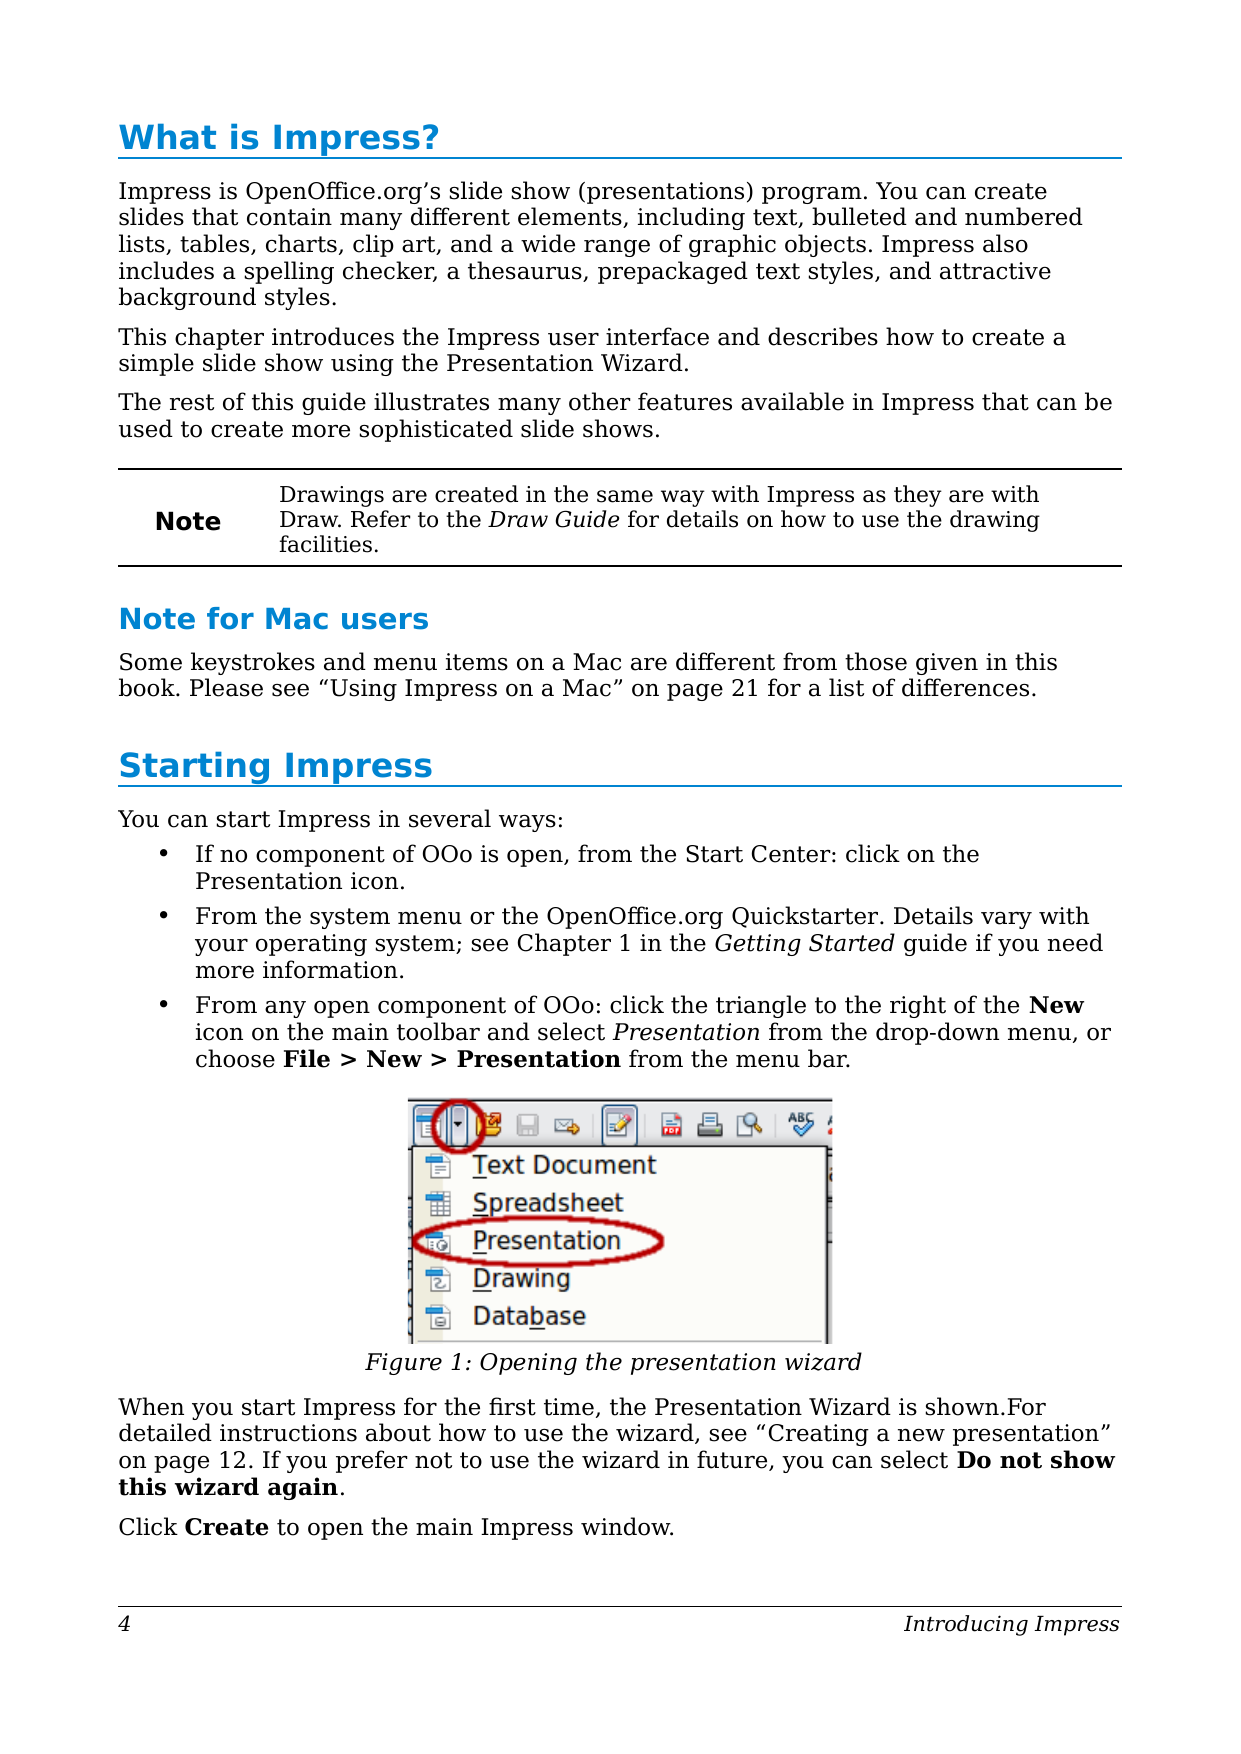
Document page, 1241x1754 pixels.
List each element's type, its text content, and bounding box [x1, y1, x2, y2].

text When you start Impress for the first time, the Presentation Wizard is shown.For detailed instructions about how to use the wizard, see “Creating a new presentation” on page 12. If you prefer not to use the wizard in future, you can select Do not show this wizard again. [118, 1394, 1122, 1501]
text The rest of this guide illustrates many other features available in Impress that can be used to create more sophisticated slide shows. [118, 389, 1122, 443]
list From any open component of OOo: click the triangle to the right of the New icon on the main toolbar and select Presentation from the drop-down menu, or choose File > New > Presentation from the menu bar. [156, 990, 1122, 1073]
list From the system menu or the OpenOffice.org Quickstarter. Details vary with your operating system; see Chapter 1 in the Getting Started guide if you need more information. [156, 901, 1122, 984]
subtitle What is Impress? [118, 118, 1122, 157]
text Figure 1: Opening the presentation wizard [365, 1349, 875, 1376]
list You can start Impress in several ways: [118, 806, 1122, 833]
table_header Drawings are created in the same way with Impress as they are with Draw. Refer to the Draw Guide for details on how to use the drawing facilities. [258, 470, 1122, 565]
table_header Note [118, 470, 257, 565]
text Click Create to open the main Impress window. [118, 1513, 1122, 1541]
subtitle Starting Impress [118, 746, 1122, 785]
text Impress is OpenOffice.org’s slide show (presentations) program. You can create slides that contain many different elements, including text, bulleted and numbered lists, tables, charts, clip art, and a wide range of graphic objects. Impress also includes a spelling checker, a thesaurus, prepackaged text styles, and attractive background styles. [118, 178, 1122, 311]
text This chapter introduces the Impress user interface and describes how to create a simple slide show using the Presentation Wizard. [118, 324, 1122, 377]
picture [407, 1097, 833, 1344]
list If no component of OOo is open, from the Start Center: click on the Presentation icon. [156, 839, 1122, 895]
subtitle Note for Mac users [118, 602, 1122, 636]
text Some keystrokes and menu items on a Mac are different from those given in this book. Please see “Using Impress on a Mac” on page 21 for a list of differences. [118, 649, 1122, 702]
